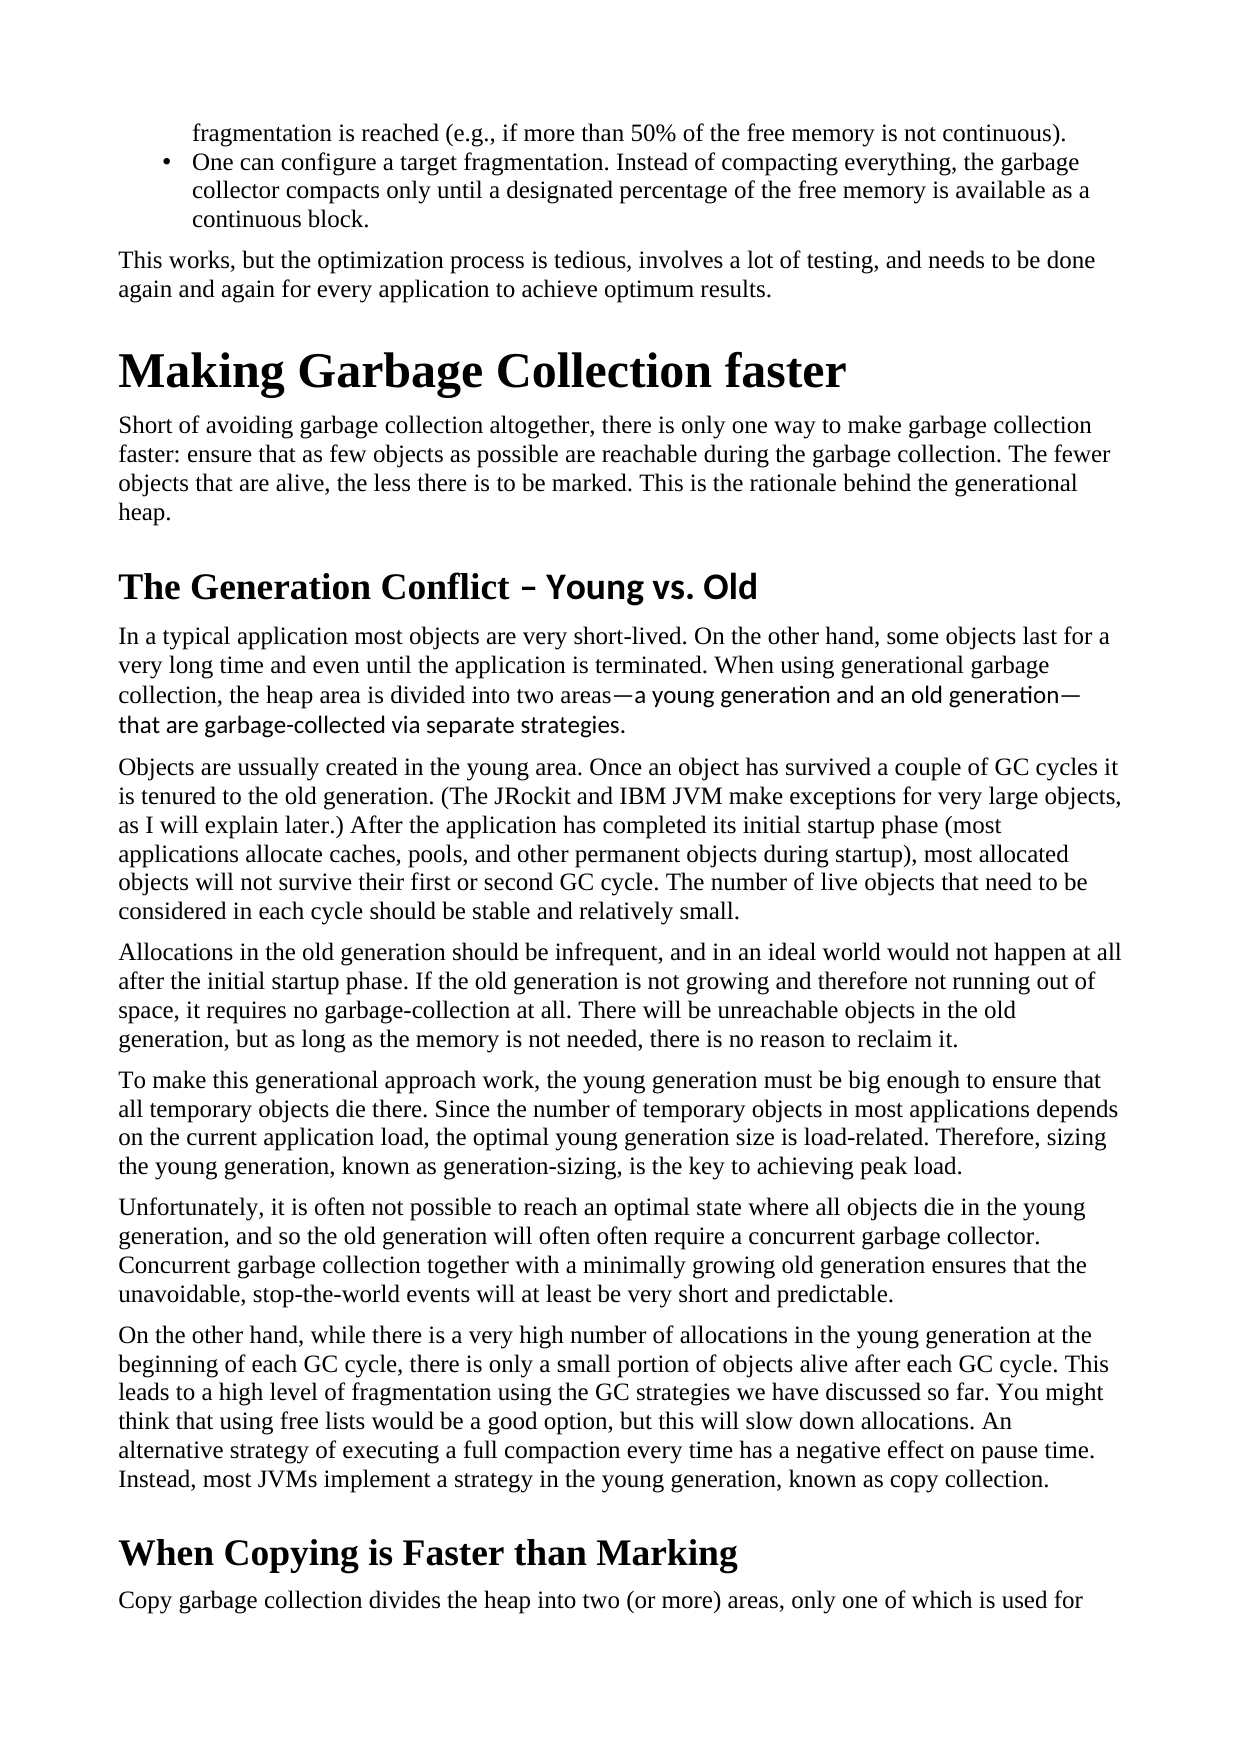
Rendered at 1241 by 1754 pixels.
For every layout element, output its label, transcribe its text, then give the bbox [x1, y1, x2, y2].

text Unfortunately, it is often not possible to reach an optimal state where all objects die in the young generation, and so the old generation will often often require a concurrent garbage collector. Concurrent garbage collection together with a minimally growing old generation ensures that the unavoidable, stop-the-world events will at least be very short and predictable. [118, 1192, 1122, 1307]
text On the other hand, while there is a very high number of allocations in the young generation at the beginning of each GC cycle, there is only a small portion of objects alive after each GC cycle. This leads to a high level of fragmentation using the GC strategies we have discussed so far. You might think that using free lists would be a good option, but this will slow down allocations. An alternative strategy of executing a full compaction every time has a negative effect on pause time. Instead, most JVMs implement a strategy in the young generation, known as copy collection. [118, 1320, 1122, 1492]
text Copy garbage collection divides the heap into two (or more) areas, only one of which is used for [118, 1586, 1122, 1614]
list fragmentation is reached (e.g., if more than 50% of the free memory is not continuous). [162, 118, 1122, 147]
text Short of avoiding garbage collection altogether, there is only one way to make garbage collection faster: ensure that as few objects as possible are reachable during the garbage collection. The fewer objects that are alive, the less there is to be marked. This is the rationale behind the generational heap. [118, 411, 1122, 526]
text Objects are ussually created in the young area. Once an object has survived a couple of GC cycles it is tenured to the old generation. (The JRockit and IBM JVM make exceptions for very large objects, as I will explain later.) After the application has completed its initial startup phase (most applications allocate caches, pools, and other permanent objects during startup), most allocated objects will not survive their first or second GC cycle. The number of live objects that need to be considered in each cycle should be stable and relatively small. [118, 752, 1122, 925]
text The Generation Conflict – Young vs. Old [118, 563, 1122, 609]
text When Copying is Faster than Marking [118, 1530, 1122, 1573]
text This works, but the optimization process is tedious, involves a lot of testing, and needs to be done again and again for every application to achieve optimum results. [118, 246, 1122, 303]
list One can configure a target fragmentation. Instead of compacting everything, the garbage collector compacts only until a designated percentage of the free memory is available as a continuous block. [162, 147, 1122, 233]
text In a typical application most objects are very short-lived. On the other hand, some objects last for a very long time and even until the application is terminated. When using generational garbage collection, the heap area is divided into two areas—a young generation and an old generation—that are garbage-collected via separate strategies. [118, 621, 1122, 740]
text Allocations in the old generation should be infrequent, and in an ideal world would not happen at all after the initial startup phase. If the old generation is not growing and therefore not running out of space, it requires no garbage-collection at all. There will be unreachable objects in the old generation, but as long as the memory is not needed, there is no reason to reclaim it. [118, 937, 1122, 1052]
text Making Garbage Collection faster [118, 341, 1122, 398]
text To make this generational approach work, the young generation must be big enough to ensure that all temporary objects die there. Since the number of temporary objects in most applications depends on the current application load, the optimal young generation size is load-related. Therefore, sizing the young generation, known as generation-sizing, is the key to achieving peak load. [118, 1065, 1122, 1180]
